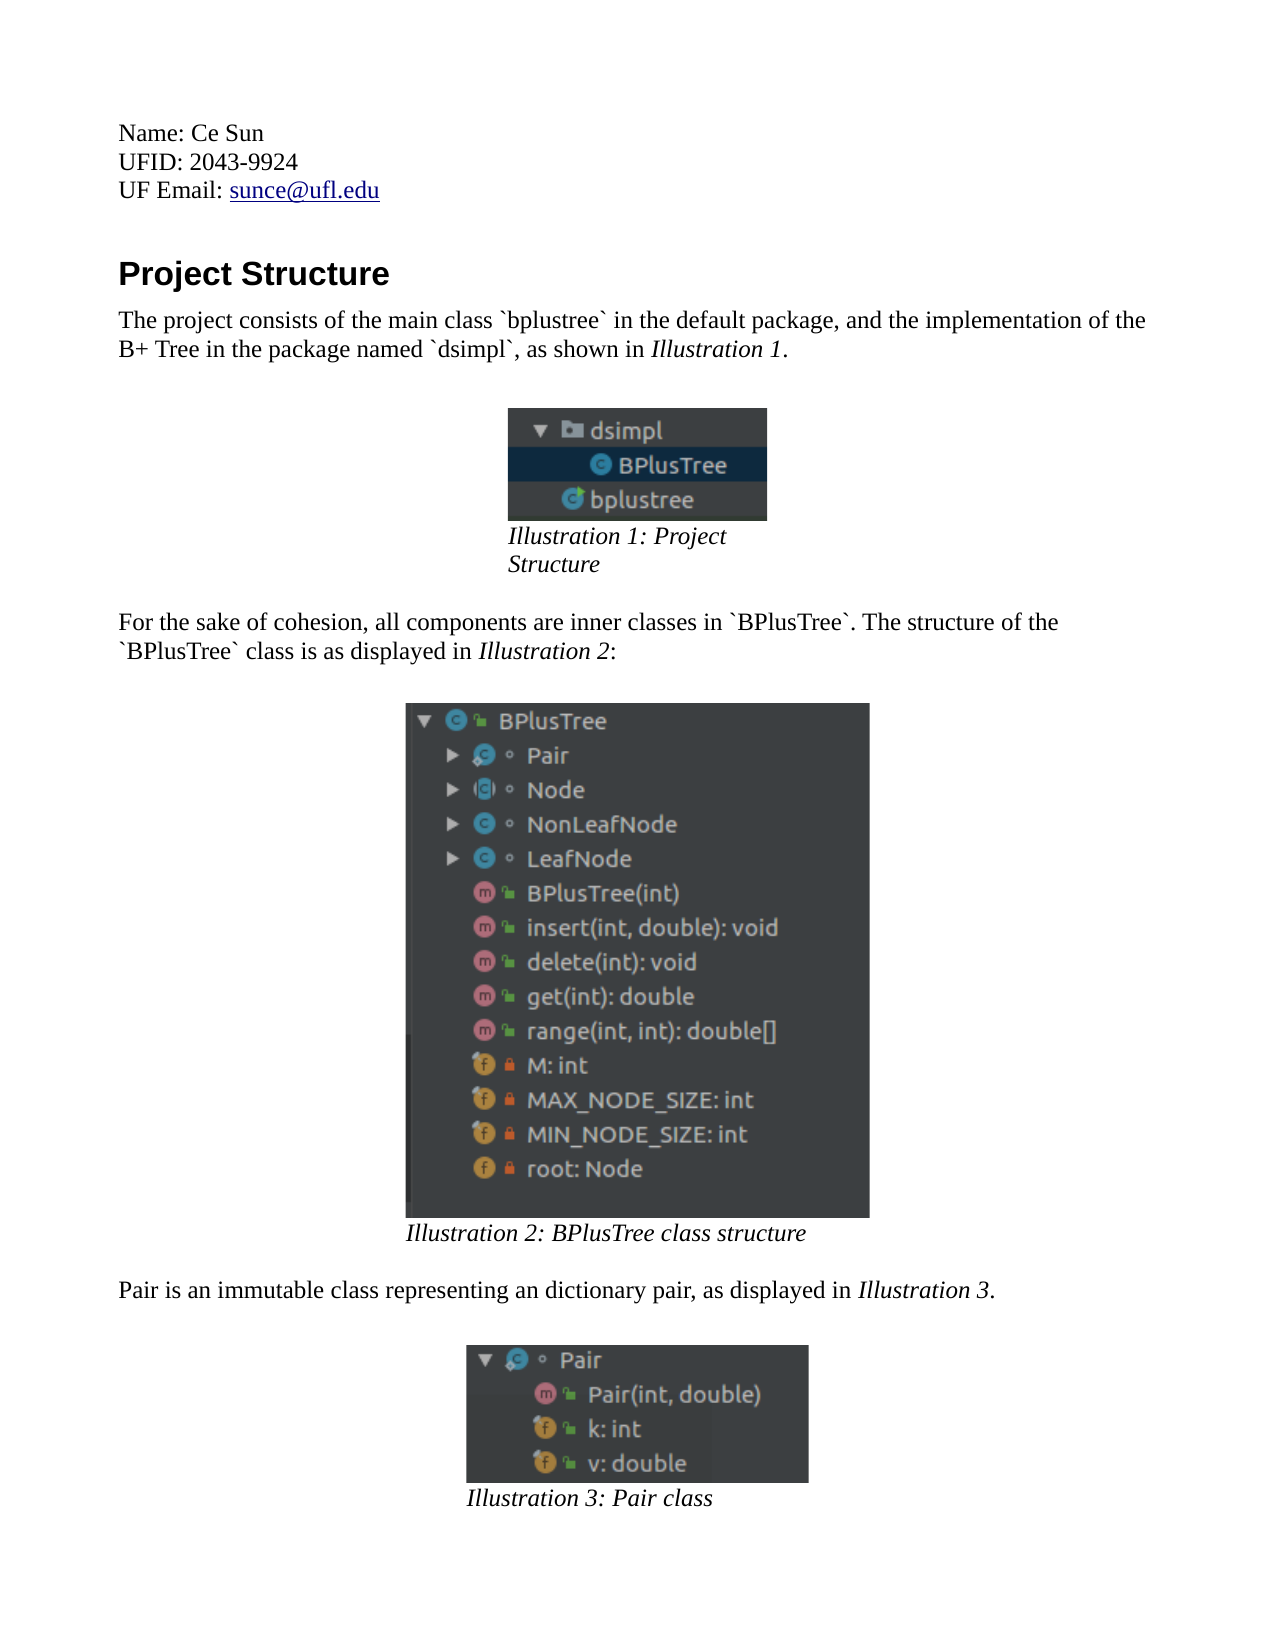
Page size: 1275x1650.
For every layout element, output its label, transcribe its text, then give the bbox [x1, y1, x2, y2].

picture [507, 408, 768, 521]
text Illustration 1: Project Structure [508, 521, 767, 578]
text For the sake of cohesion, all components are inner classes in `BPlusTree`. The structure of the `BPlusTree` class is as displayed in Illustration 2: [118, 607, 1157, 664]
text Illustration 3: Pair class [466, 1483, 809, 1511]
subtitle Project Structure [118, 254, 1157, 293]
text UFID: 2043-9924 [118, 147, 1157, 176]
text Name: Ce Sun [118, 118, 1157, 147]
picture [466, 1345, 809, 1483]
text Illustration 2: BPlusTree class structure [406, 1218, 869, 1246]
picture [405, 703, 870, 1218]
text UF Email: sunce@ufl.edu [118, 176, 1157, 204]
text The project consists of the main class `bplustree` in the default package, and the implementation of the B+ Tree in the package named `dsimpl`, as shown in Illustration 1. [118, 305, 1157, 363]
text Pair is an immutable class representing an dictionary pair, as displayed in Illustration 3. [118, 1275, 1157, 1304]
